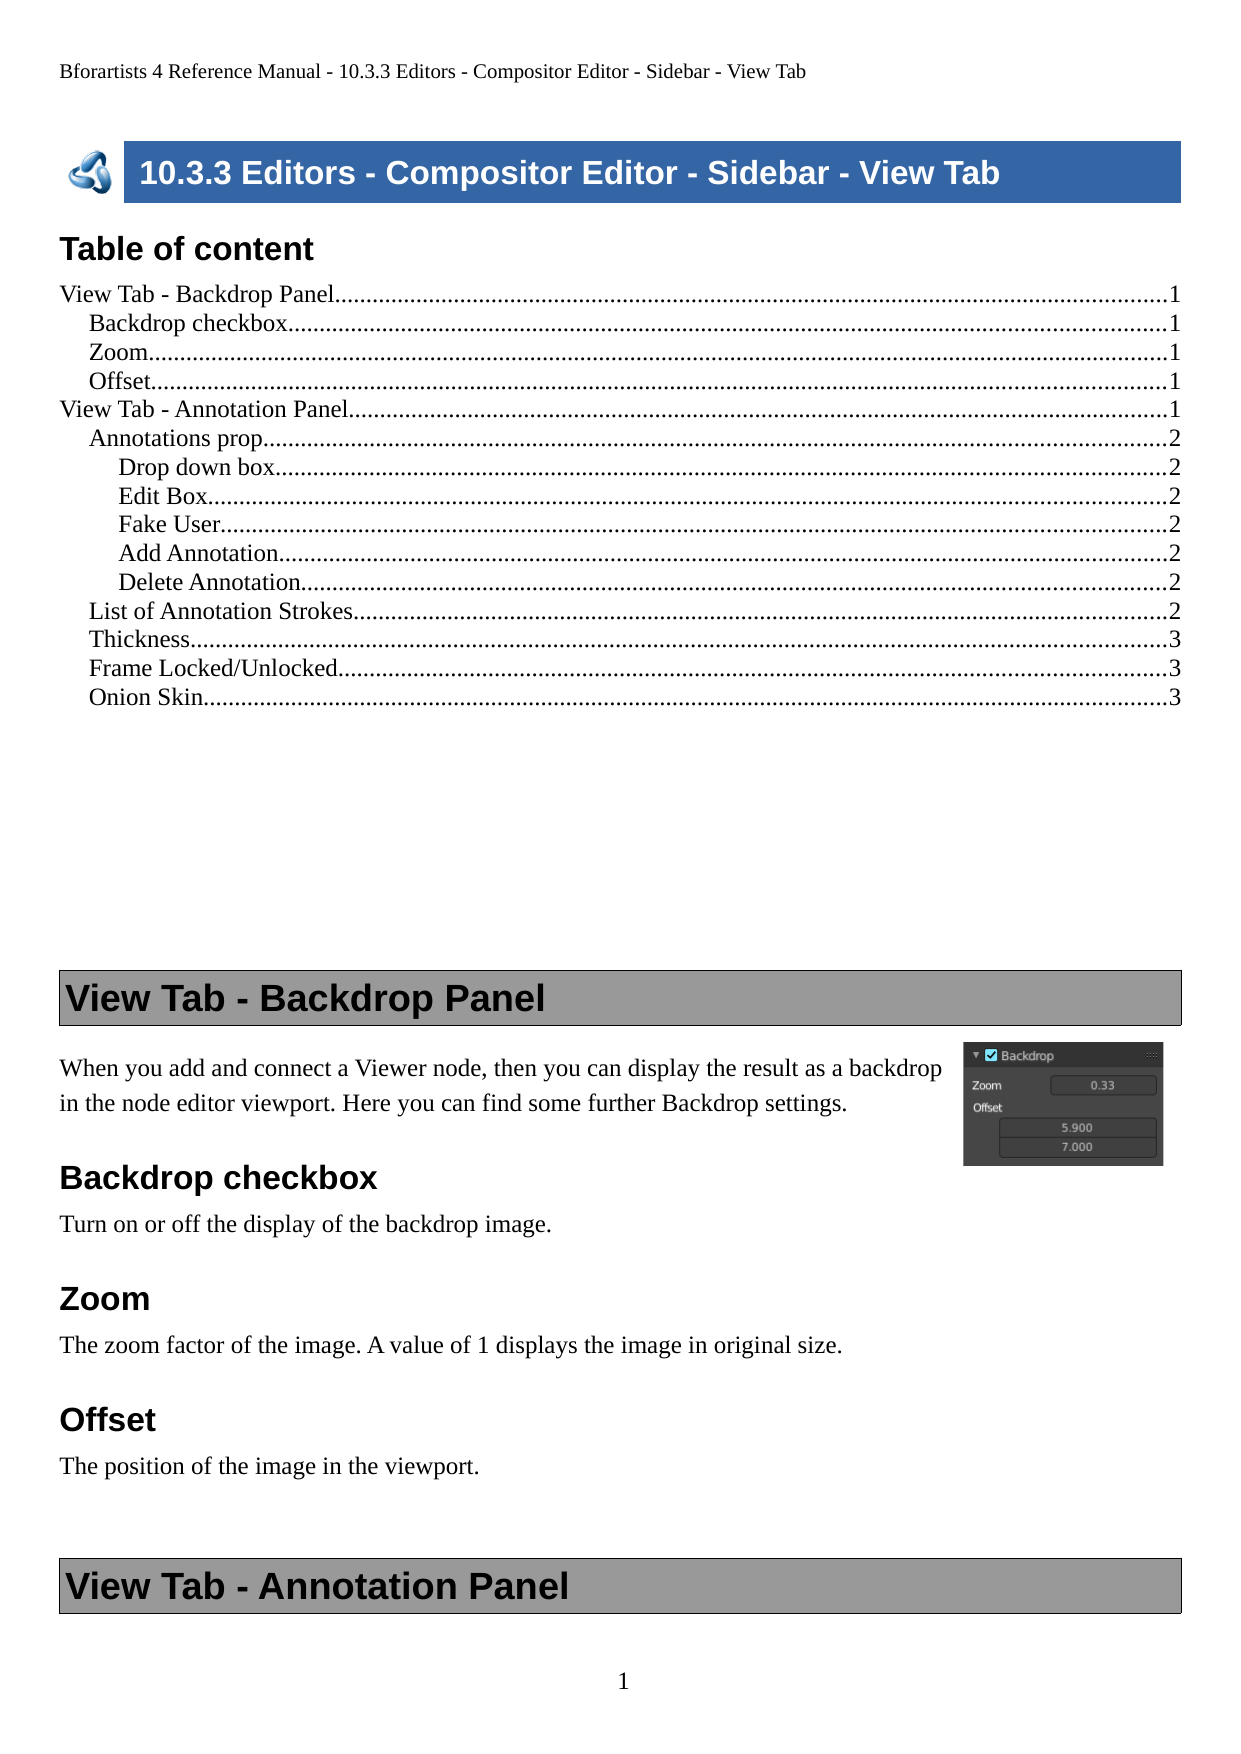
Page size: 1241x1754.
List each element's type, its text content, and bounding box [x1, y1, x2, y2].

text Edit Box 2 [118, 481, 1181, 509]
text Zoom 1 [88, 337, 1181, 366]
subtitle Zoom [59, 1279, 1181, 1318]
text Frame Locked/Unlocked 3 [88, 653, 1181, 682]
text When you add and connect a Viewer node, then you can display the result as a backdrop in the node editor viewport. Here you can find some further Backdrop settings. [59, 1053, 963, 1117]
text Drop down box 2 [118, 452, 1181, 481]
text Fake User 2 [118, 509, 1181, 538]
text Annotations prop 2 [88, 423, 1181, 452]
text Add Annotation 2 [118, 538, 1181, 567]
text Turn on or off the display of the backdrop image. [59, 1209, 1181, 1238]
table_header View Tab - Backdrop Panel [60, 971, 1181, 1025]
text The position of the image in the viewport. [59, 1451, 1181, 1480]
text List of Annotation Strokes 2 [88, 596, 1181, 624]
picture [65, 147, 114, 197]
subtitle Table of content [59, 228, 1181, 267]
text Backdrop checkbox 1 [88, 308, 1181, 337]
text Thickness 3 [88, 624, 1181, 653]
text The zoom factor of the image. A value of 1 displays the image in original size. [59, 1330, 1181, 1359]
text Delete Annotation 2 [118, 567, 1181, 596]
text View Tab - Annotation Panel 1 [59, 394, 1181, 423]
text View Tab - Backdrop Panel 1 [59, 279, 1181, 308]
subtitle Backdrop checkbox [59, 1158, 1181, 1197]
picture [963, 1042, 1164, 1166]
table_header 10.3.3 Editors - Compositor Editor - Sidebar - View Tab [124, 141, 1181, 203]
table_header [59, 141, 124, 203]
table_header View Tab - Annotation Panel [60, 1559, 1181, 1613]
subtitle Offset [59, 1400, 1181, 1439]
text Onion Skin 3 [88, 682, 1181, 711]
text Offset 1 [88, 366, 1181, 394]
